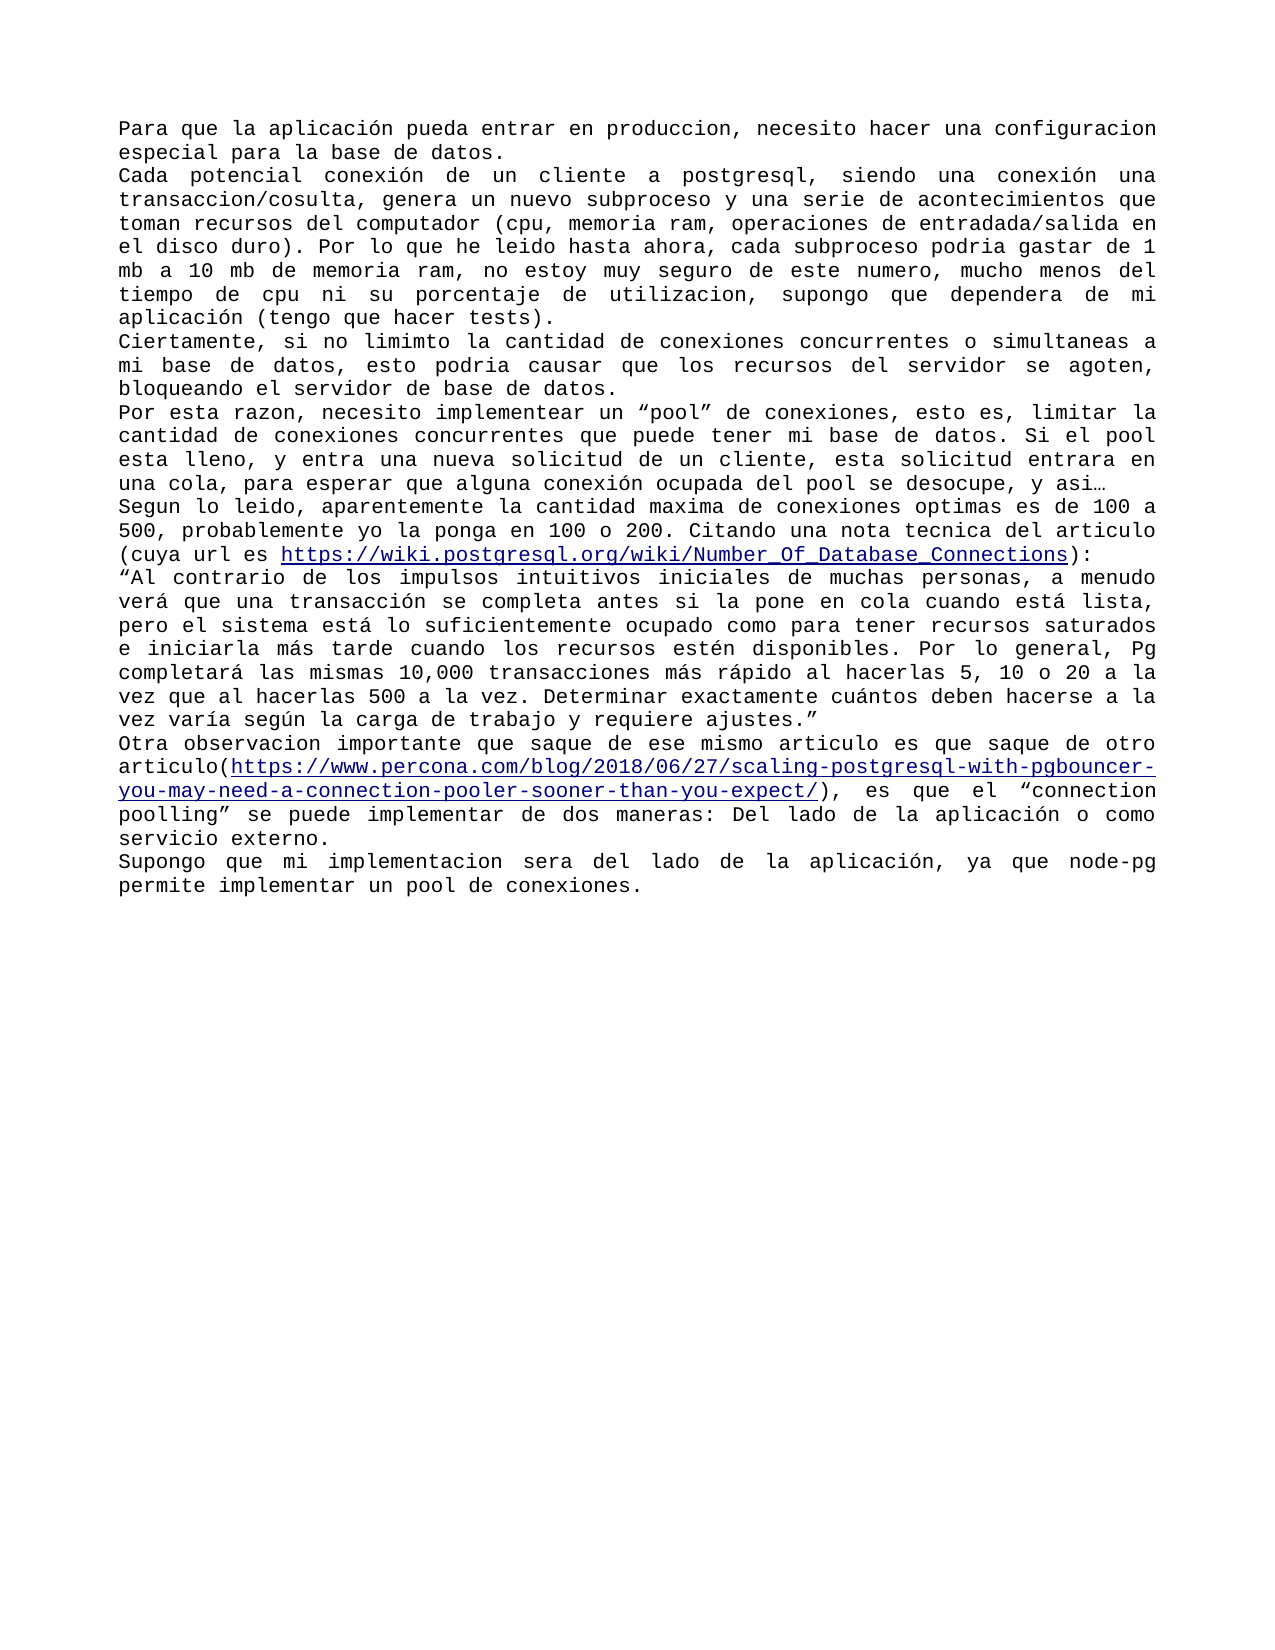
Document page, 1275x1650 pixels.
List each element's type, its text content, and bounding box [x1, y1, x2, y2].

text “Al contrario de los impulsos intuitivos iniciales de muchas personas, a menudo verá que una transacción se completa antes si la pone en cola cuando está lista, pero el sistema está lo suficientemente ocupado como para tener recursos saturados e iniciarla más tarde cuando los recursos estén disponibles. Por lo general, Pg completará las mismas 10,000 transacciones más rápido al hacerlas 5, 10 o 20 a la vez que al hacerlas 500 a la vez. Determinar exactamente cuántos deben hacerse a la vez varía según la carga de trabajo y requiere ajustes.” [118, 567, 1157, 733]
text Para que la aplicación pueda entrar en produccion, necesito hacer una configuracion especial para la base de datos. [118, 118, 1157, 165]
text Supongo que mi implementacion sera del lado de la aplicación, ya que node-pg permite implementar un pool de conexiones. [118, 851, 1157, 898]
text Otra observacion importante que saque de ese mismo articulo es que saque de otro articulo(https://www.percona.com/blog/2018/06/27/scaling-postgresql-with-pgbouncer-you-may-need-a-connection-pooler-sooner-than-you-expect/), es que el “connection poolling” se puede implementar de dos maneras: Del lado de la aplicación o como servicio externo. [118, 733, 1157, 851]
text Por esta razon, necesito implementear un “pool” de conexiones, esto es, limitar la cantidad de conexiones concurrentes que puede tener mi base de datos. Si el pool esta lleno, y entra una nueva solicitud de un cliente, esta solicitud entrara en una cola, para esperar que alguna conexión ocupada del pool se desocupe, y asi… [118, 402, 1157, 496]
text Cada potencial conexión de un cliente a postgresql, siendo una conexión una transaccion/cosulta, genera un nuevo subproceso y una serie de acontecimientos que toman recursos del computador (cpu, memoria ram, operaciones de entradada/salida en el disco duro). Por lo que he leido hasta ahora, cada subproceso podria gastar de 1 mb a 10 mb de memoria ram, no estoy muy seguro de este numero, mucho menos del tiempo de cpu ni su porcentaje de utilizacion, supongo que dependera de mi aplicación (tengo que hacer tests). [118, 165, 1157, 331]
text Ciertamente, si no limimto la cantidad de conexiones concurrentes o simultaneas a mi base de datos, esto podria causar que los recursos del servidor se agoten, bloqueando el servidor de base de datos. [118, 331, 1157, 402]
text Segun lo leido, aparentemente la cantidad maxima de conexiones optimas es de 100 a 500, probablemente yo la ponga en 100 o 200. Citando una nota tecnica del articulo (cuya url es https://wiki.postgresql.org/wiki/Number_Of_Database_Connections): [118, 496, 1157, 567]
